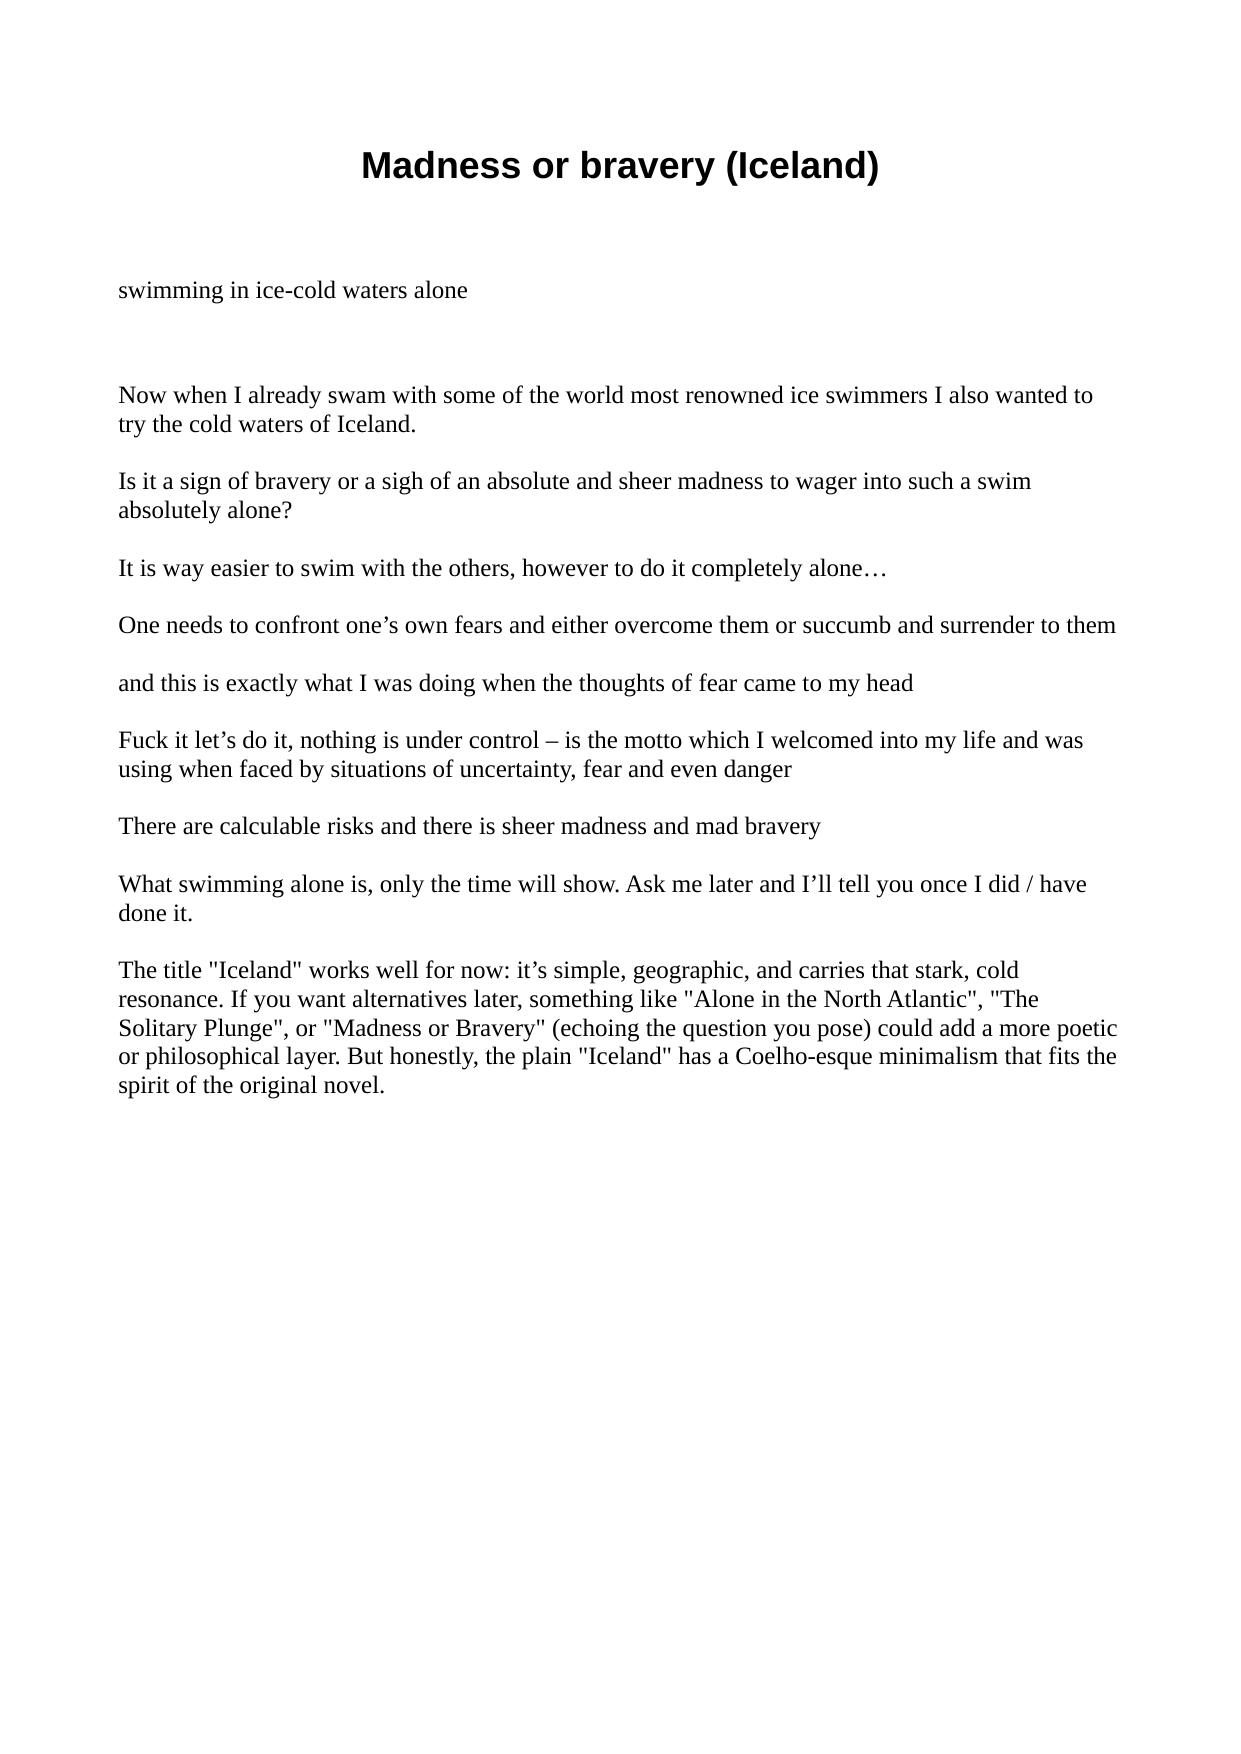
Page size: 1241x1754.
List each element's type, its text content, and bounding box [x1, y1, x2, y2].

text Fuck it let’s do it, nothing is under control – is the motto which I welcomed into my life and was using when faced by situations of uncertainty, fear and even danger [118, 725, 1122, 783]
text There are calculable risks and there is sheer madness and mad bravery [118, 811, 1122, 840]
text and this is exactly what I was doing when the thoughts of fear came to my head [118, 668, 1122, 696]
text swimming in ice-cold waters alone [118, 275, 1122, 304]
text Is it a sign of bravery or a sigh of an absolute and sheer madness to wager into such a swim absolutely alone? [118, 466, 1122, 524]
text One needs to confront one’s own fears and either overcome them or succumb and surrender to them [118, 610, 1122, 639]
text The title "Iceland" works well for now: it’s simple, geographic, and carries that stark, cold resonance. If you want alternatives later, something like "Alone in the North Atlantic", "The Solitary Plunge", or "Madness or Bravery" (echoing the question you pose) could add a more poetic or philosophical layer. But honestly, the plain "Iceland" has a Coelho-esque minimalism that fits the spirit of the original novel. [118, 955, 1122, 1099]
text It is way easier to swim with the others, however to do it completely alone… [118, 553, 1122, 581]
text What swimming alone is, only the time will show. Ask me later and I’ll tell you once I did / have done it. [118, 869, 1122, 926]
text Now when I already swam with some of the world most renowned ice swimmers I also wanted to try the cold waters of Iceland. [118, 380, 1122, 438]
subtitle Madness or bravery (Iceland) [118, 143, 1122, 186]
